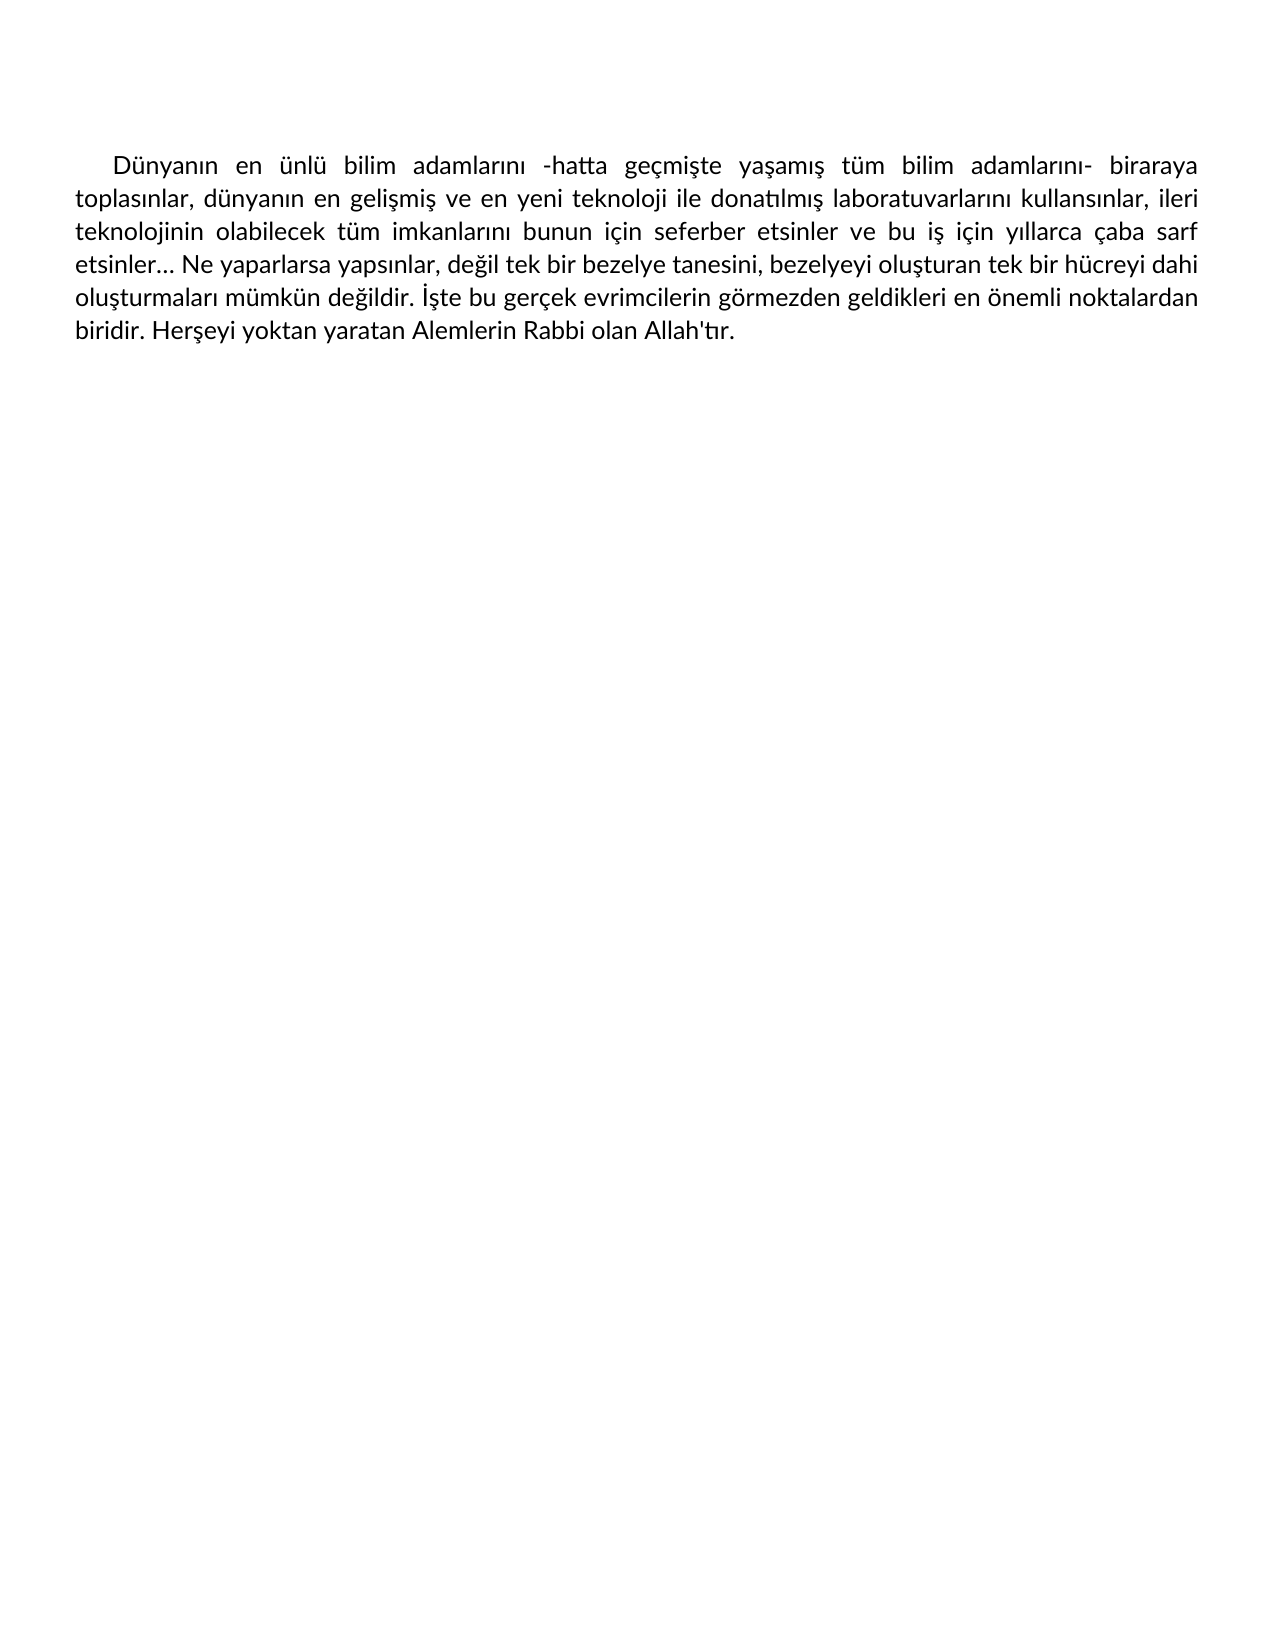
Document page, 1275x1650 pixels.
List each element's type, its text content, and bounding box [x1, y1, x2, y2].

text Dünyanın en ünlü bilim adamlarını -hatta geçmişte yaşamış tüm bilim adamlarını- biraraya toplasınlar, dünyanın en gelişmiş ve en yeni teknoloji ile donatılmış laboratuvarlarını kullansınlar, ileri teknolojinin olabilecek tüm imkanlarını bunun için seferber etsinler ve bu iş için yıllarca çaba sarf etsinler… Ne yaparlarsa yapsınlar, değil tek bir bezelye tanesini, bezelyeyi oluşturan tek bir hücreyi dahi oluşturmaları mümkün değildir. İşte bu gerçek evrimcilerin görmezden geldikleri en önemli noktalardan biridir. Herşeyi yoktan yaratan Alemlerin Rabbi olan Allah'tır. [75, 150, 1200, 344]
